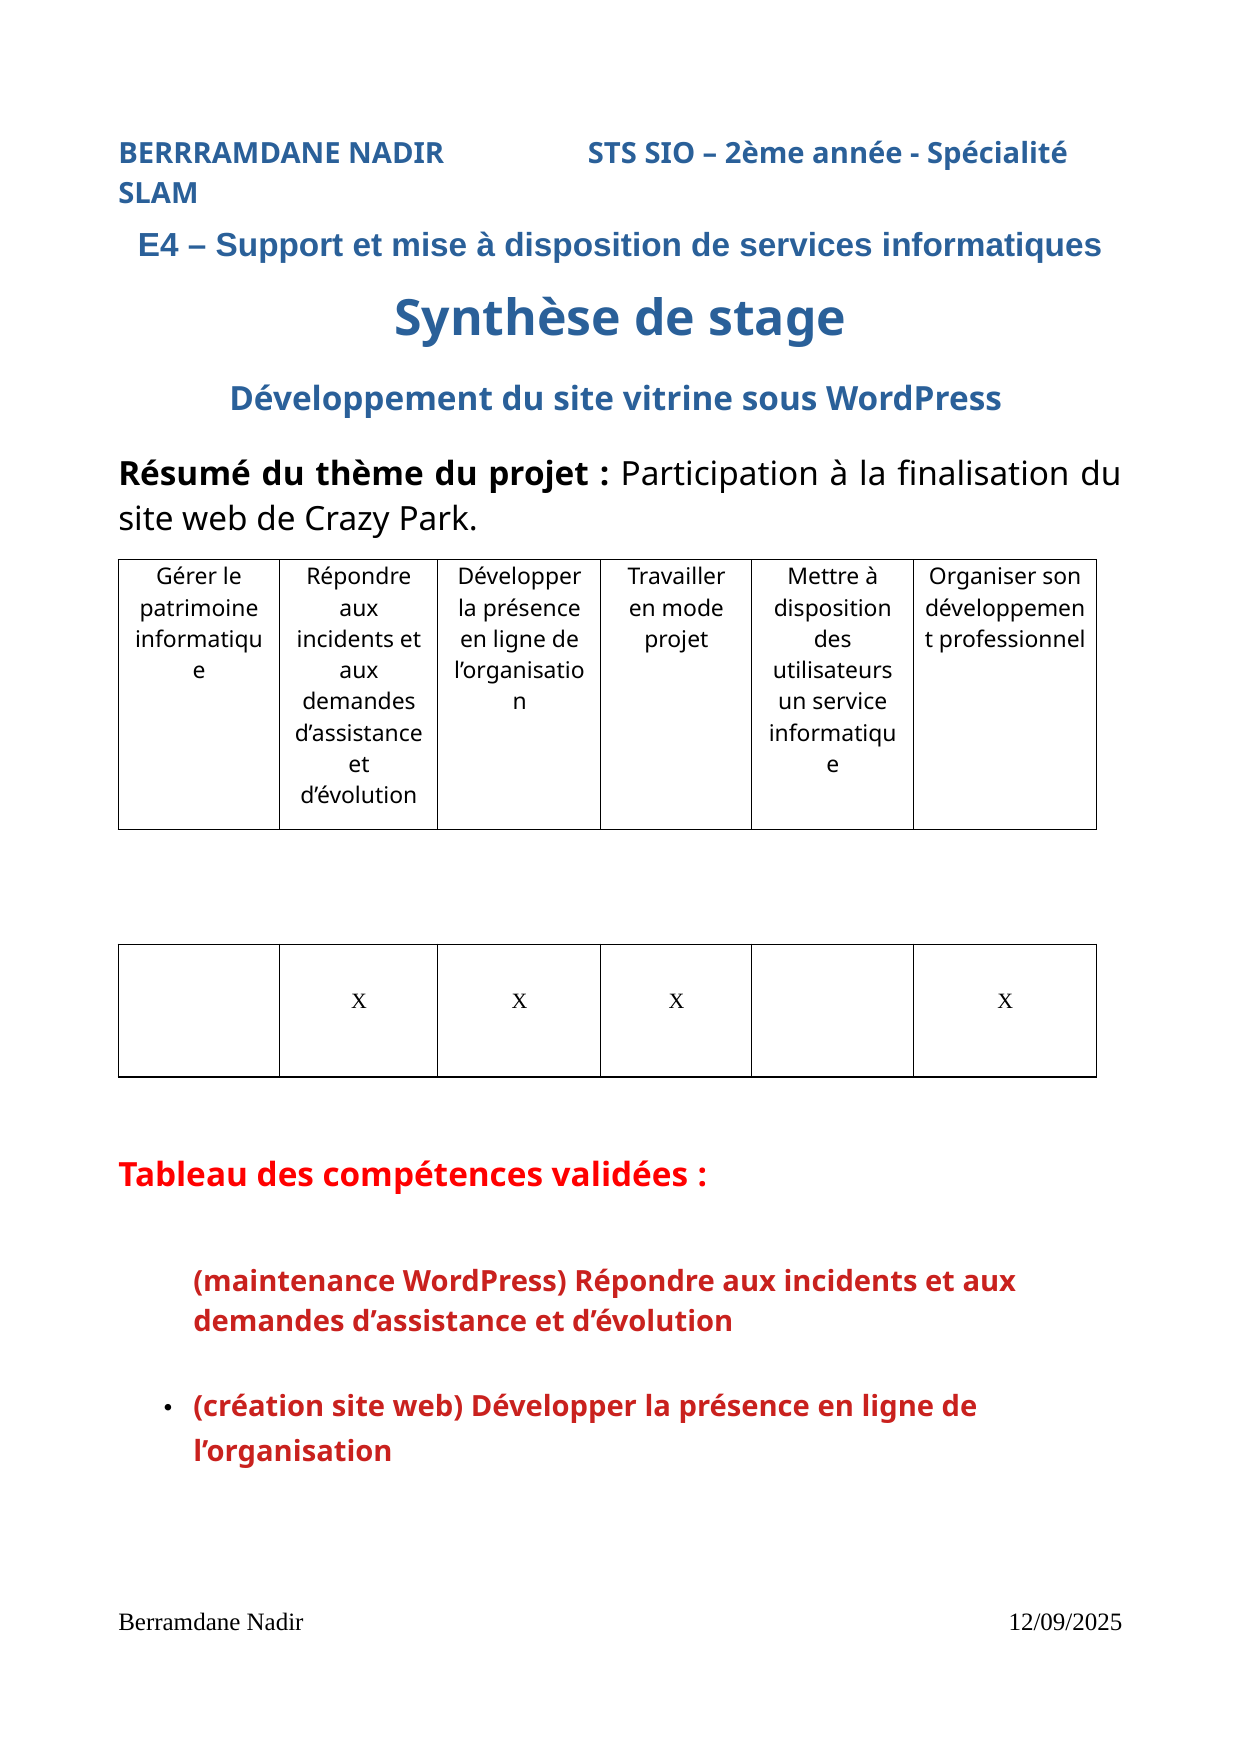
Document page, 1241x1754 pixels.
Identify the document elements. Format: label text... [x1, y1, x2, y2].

table_header Gérer le patrimoine informatique [119, 560, 279, 829]
table_header [119, 945, 279, 1076]
table_header Répondre aux incidents et aux demandes d’assistance et d’évolution [280, 560, 437, 829]
table_header X [601, 945, 751, 1076]
table_header X [438, 945, 600, 1076]
table_header Développer la présence en ligne de l’organisation [438, 560, 600, 829]
table_header X [914, 945, 1096, 1076]
table_header Travailler en mode projet [601, 560, 751, 829]
list (création site web) Développer la présence en ligne de l’organisation [164, 1385, 1122, 1503]
table_header Mettre à disposition des utilisateurs un service informatique [752, 560, 913, 829]
text (maintenance WordPress) Répondre aux incidents et aux demandes d’assistance et d’évolution [118, 1260, 1122, 1385]
table_header Organiser son développement professionnel [914, 560, 1096, 829]
text Tableau des compétences validées : [118, 1151, 1122, 1196]
table_header X [280, 945, 437, 1076]
text Résumé du thème du projet : Participation à la finalisation du site web de Crazy Park. [118, 449, 1122, 540]
table_header [752, 945, 913, 1076]
